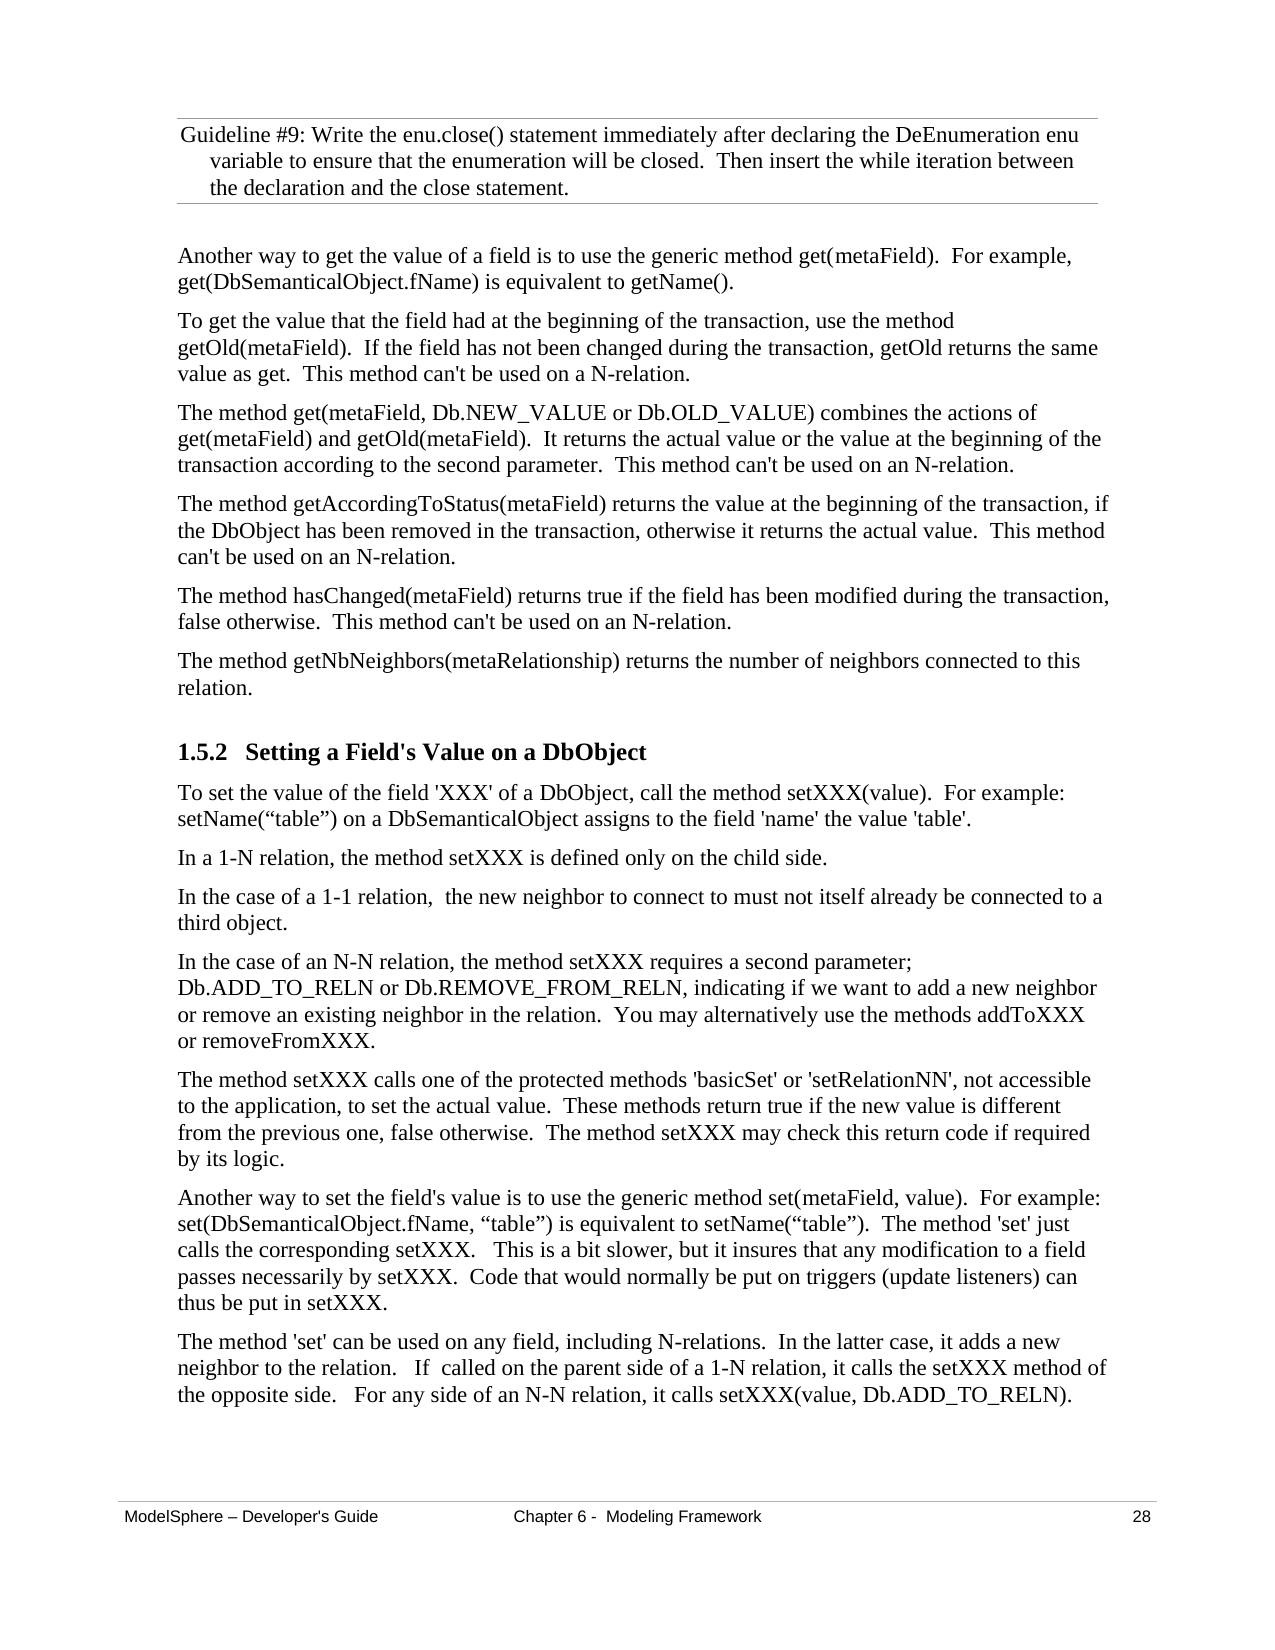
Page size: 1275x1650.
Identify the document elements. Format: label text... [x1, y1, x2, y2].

text The method setXXX calls one of the protected methods 'basicSet' or 'setRelationNN', not accessible to the application, to set the actual value. These methods return true if the new value is different from the previous one, false otherwise. The method setXXX may check this return code if required by its logic. [177, 1066, 1109, 1171]
text In a 1-N relation, the method setXXX is defined only on the child side. [177, 844, 1109, 870]
text Another way to get the value of a field is to use the generic method get(metaField). For example, get(DbSemanticalObject.fName) is equivalent to getName(). [177, 242, 1109, 295]
list Write the enu.close() statement immediately after declaring the DeEnumeration enu variable to ensure that the enumeration will be closed. Then insert the while iteration between the declaration and the close statement. [177, 119, 1098, 203]
text The method getNbNeighbors(metaRelationship) returns the number of neighbors connected to this relation. [177, 647, 1109, 700]
text The method getAccordingToStatus(metaField) returns the value at the beginning of the transaction, if the DbObject has been removed in the transaction, otherwise it returns the actual value. This method can't be used on an N-relation. [177, 490, 1109, 569]
text To get the value that the field had at the beginning of the transaction, use the method getOld(metaField). If the field has not been changed during the transaction, getOld returns the same value as get. This method can't be used on a N-relation. [177, 307, 1109, 386]
subtitle Setting a Field's Value on a DbObject [118, 737, 1157, 766]
text Another way to set the field's value is to use the generic method set(metaField, value). For example: set(DbSemanticalObject.fName, “table”) is equivalent to setName(“table”). The method 'set' just calls the corresponding setXXX. This is a bit slower, but it insures that any modification to a field passes necessarily by setXXX. Code that would normally be put on triggers (update listeners) can thus be put in setXXX. [177, 1184, 1109, 1316]
text The method get(metaField, Db.NEW_VALUE or Db.OLD_VALUE) combines the actions of get(metaField) and getOld(metaField). It returns the actual value or the value at the beginning of the transaction according to the second parameter. This method can't be used on an N-relation. [177, 399, 1109, 478]
text The method 'set' can be used on any field, including N-relations. In the latter case, it adds a new neighbor to the relation. If called on the parent side of a 1-N relation, it calls the setXXX method of the opposite side. For any side of an N-N relation, it calls setXXX(value, Db.ADD_TO_RELN). [177, 1328, 1109, 1407]
text In the case of a 1-1 relation, the new neighbor to connect to must not itself already be connected to a third object. [177, 883, 1109, 935]
text In the case of an N-N relation, the method setXXX requires a second parameter; Db.ADD_TO_RELN or Db.REMOVE_FROM_RELN, indicating if we want to add a new neighbor or remove an existing neighbor in the relation. You may alternatively use the methods addToXXX or removeFromXXX. [177, 948, 1109, 1053]
text To set the value of the field 'XXX' of a DbObject, call the method setXXX(value). For example: setName(“table”) on a DbSemanticalObject assigns to the field 'name' the value 'table'. [177, 779, 1109, 831]
text The method hasChanged(metaField) returns true if the field has been modified during the transaction, false otherwise. This method can't be used on an N-relation. [177, 582, 1109, 635]
